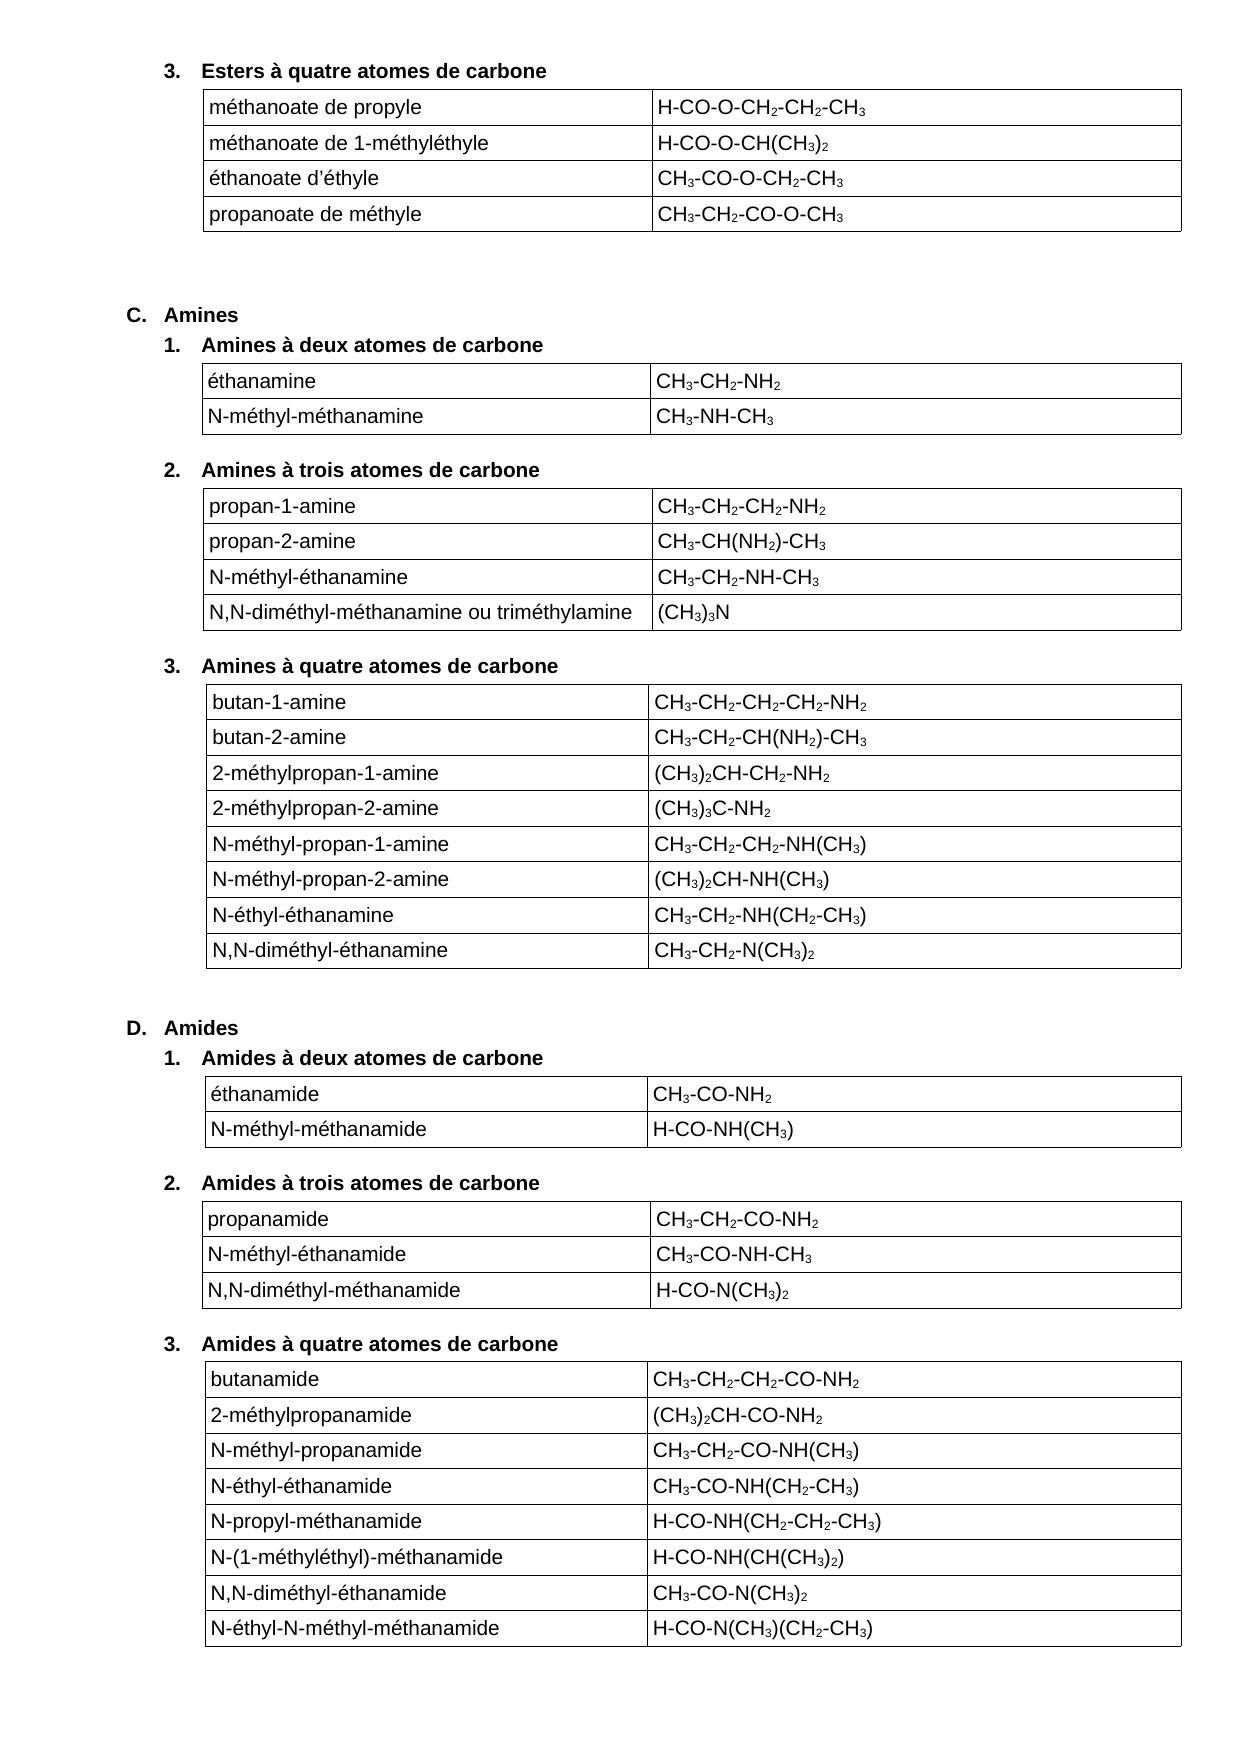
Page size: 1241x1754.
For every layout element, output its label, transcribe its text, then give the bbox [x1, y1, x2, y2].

table_cell (CH3)3C-NH2 [649, 791, 1181, 826]
list Amides [126, 1016, 1181, 1040]
table_cell CH3-CH2-CO-NH(CH3) [648, 1434, 1181, 1468]
table_cell CH3-CH2-CH(NH2)-CH3 [649, 720, 1181, 755]
table_cell N-éthyl-éthanamide [206, 1469, 647, 1503]
list Amines à quatre atomes de carbone [163, 654, 1181, 678]
table_cell (CH3)3N [653, 595, 1181, 630]
table_cell N,N-diméthyl-méthanamide [203, 1273, 650, 1307]
table_header propanamide [203, 1202, 650, 1236]
table_cell N-méthyl-méthanamide [206, 1112, 647, 1147]
table_cell propan-2-amine [204, 524, 652, 559]
table_cell 2-méthylpropanamide [206, 1398, 647, 1432]
table_cell 2-méthylpropan-1-amine [207, 756, 648, 790]
table_cell propanoate de méthyle [204, 197, 652, 231]
table_cell CH3-CH2-N(CH3)2 [649, 934, 1181, 968]
table_header CH3-CO-NH2 [648, 1077, 1181, 1111]
list Amides à quatre atomes de carbone [163, 1331, 1181, 1355]
table_cell H-CO-N(CH3)2 [651, 1273, 1181, 1307]
table_header méthanoate de propyle [204, 90, 652, 124]
table_cell H-CO-NH(CH2-CH2-CH3) [648, 1505, 1181, 1539]
table_header H-CO-O-CH2-CH2-CH3 [653, 90, 1181, 124]
table_header CH3-CH2-NH2 [651, 364, 1181, 398]
table_cell CH3-NH-CH3 [651, 399, 1181, 434]
list Esters à quatre atomes de carbone [163, 59, 1181, 83]
table_cell H-CO-NH(CH3) [648, 1112, 1181, 1147]
list Amines [126, 303, 1181, 327]
table_cell N-propyl-méthanamide [206, 1505, 647, 1539]
table_cell CH3-CO-NH(CH2-CH3) [648, 1469, 1181, 1503]
table_cell N-méthyl-propan-2-amine [207, 862, 648, 897]
table_cell CH3-CH2-NH(CH2-CH3) [649, 898, 1181, 932]
table_cell N-(1-méthyléthyl)-méthanamide [206, 1540, 647, 1574]
table_cell N-méthyl-éthanamide [203, 1237, 650, 1272]
table_header propan-1-amine [204, 489, 652, 523]
list Amides à deux atomes de carbone [163, 1046, 1181, 1070]
table_cell H-CO-N(CH3)(CH2-CH3) [648, 1611, 1181, 1646]
table_cell N-méthyl-éthanamine [204, 560, 652, 594]
list Amines à trois atomes de carbone [163, 458, 1181, 482]
list Amides à trois atomes de carbone [163, 1171, 1181, 1195]
table_header éthanamine [203, 364, 650, 398]
table_cell CH3-CH2-CO-O-CH3 [653, 197, 1181, 231]
table_cell N-éthyl-N-méthyl-méthanamide [206, 1611, 647, 1646]
table_header CH3-CH2-CH2-CH2-NH2 [649, 685, 1181, 719]
table_cell CH3-CH(NH2)-CH3 [653, 524, 1181, 559]
table_cell 2-méthylpropan-2-amine [207, 791, 648, 826]
table_header butan-1-amine [207, 685, 648, 719]
table_cell éthanoate d’éthyle [204, 161, 652, 196]
table_header CH3-CH2-CH2-NH2 [653, 489, 1181, 523]
table_cell CH3-CH2-CH2-NH(CH3) [649, 827, 1181, 861]
table_header CH3-CH2-CO-NH2 [651, 1202, 1181, 1236]
table_cell N-méthyl-propan-1-amine [207, 827, 648, 861]
table_cell N,N-diméthyl-éthanamine [207, 934, 648, 968]
table_cell CH3-CO-O-CH2-CH3 [653, 161, 1181, 196]
table_cell N,N-diméthyl-éthanamide [206, 1576, 647, 1610]
table_header butanamide [206, 1362, 647, 1397]
table_cell (CH3)2CH-CO-NH2 [648, 1398, 1181, 1432]
list Amines à deux atomes de carbone [163, 333, 1181, 357]
table_cell N-éthyl-éthanamine [207, 898, 648, 932]
table_cell H-CO-O-CH(CH3)2 [653, 126, 1181, 160]
table_cell CH3-CO-N(CH3)2 [648, 1576, 1181, 1610]
table_cell H-CO-NH(CH(CH3)2) [648, 1540, 1181, 1574]
table_header éthanamide [206, 1077, 647, 1111]
table_cell (CH3)2CH-CH2-NH2 [649, 756, 1181, 790]
table_cell CH3-CO-NH-CH3 [651, 1237, 1181, 1272]
table_header CH3-CH2-CH2-CO-NH2 [648, 1362, 1181, 1397]
table_cell (CH3)2CH-NH(CH3) [649, 862, 1181, 897]
table_cell butan-2-amine [207, 720, 648, 755]
table_cell CH3-CH2-NH-CH3 [653, 560, 1181, 594]
table_cell N-méthyl-propanamide [206, 1434, 647, 1468]
table_cell N,N-diméthyl-méthanamine ou triméthylamine [204, 595, 652, 630]
table_cell méthanoate de 1-méthyléthyle [204, 126, 652, 160]
table_cell N-méthyl-méthanamine [203, 399, 650, 434]
